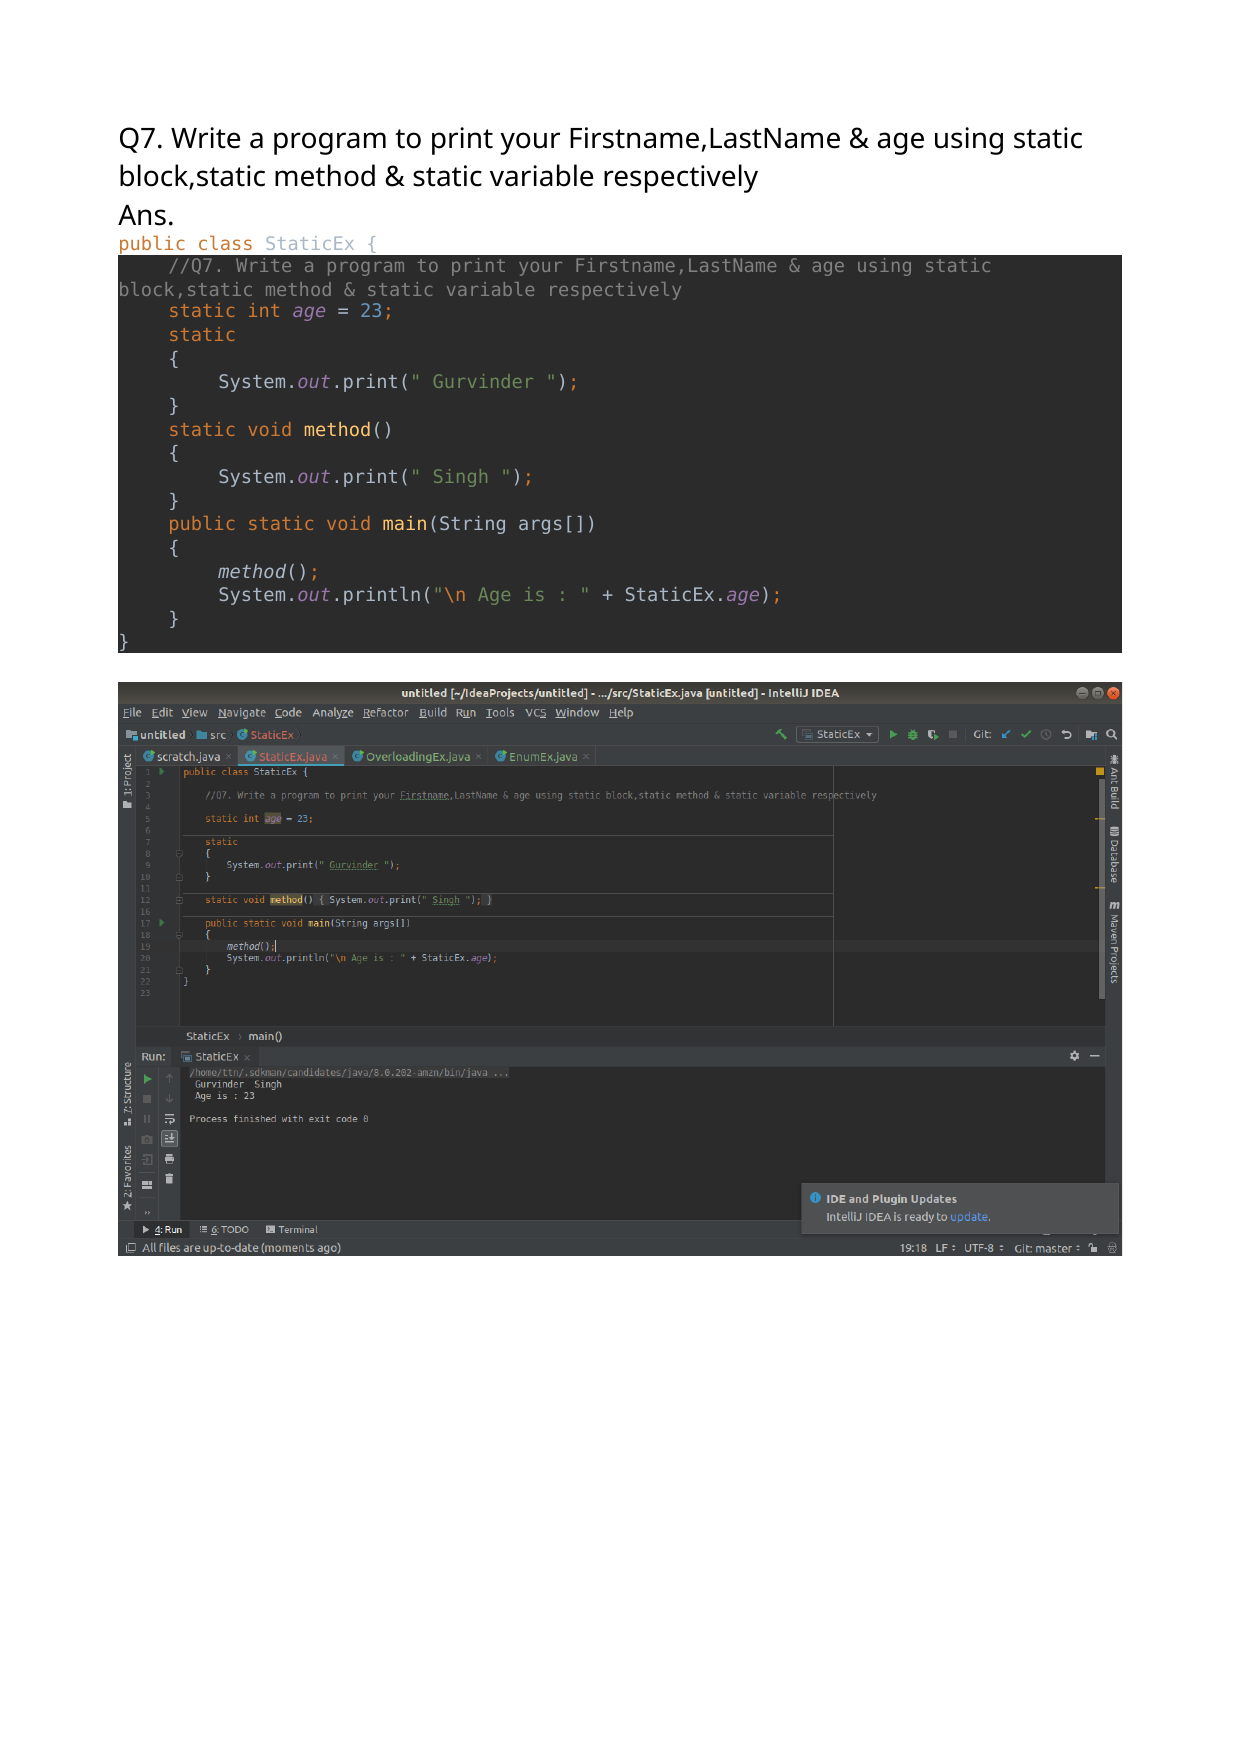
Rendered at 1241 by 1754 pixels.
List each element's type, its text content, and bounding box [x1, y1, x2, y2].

text { [118, 537, 1122, 561]
text { [118, 348, 1122, 371]
text Q7. Write a program to print your Firstname,LastName & age using static block,static method & static variable respectively [118, 118, 1122, 195]
text public static void main(String args[]) [118, 513, 1122, 537]
text } [118, 490, 1122, 513]
text static void method() [118, 419, 1122, 442]
text static [118, 324, 1122, 348]
text System.out.print(" Singh "); [118, 466, 1122, 490]
text static int age = 23; [118, 301, 1122, 324]
text { [118, 442, 1122, 466]
text } [118, 608, 1122, 632]
picture [118, 682, 1123, 1256]
text System.out.print(" Gurvinder "); [118, 371, 1122, 395]
text System.out.println("\n Age is : " + StaticEx.age); [118, 584, 1122, 608]
text //Q7. Write a program to print your Firstname,LastName & age using static block,static method & static variable respectively [118, 255, 1122, 301]
text Ans. public class StaticEx { [118, 195, 1122, 255]
text method(); [118, 561, 1122, 584]
text } [118, 395, 1122, 419]
text } [118, 632, 1122, 653]
